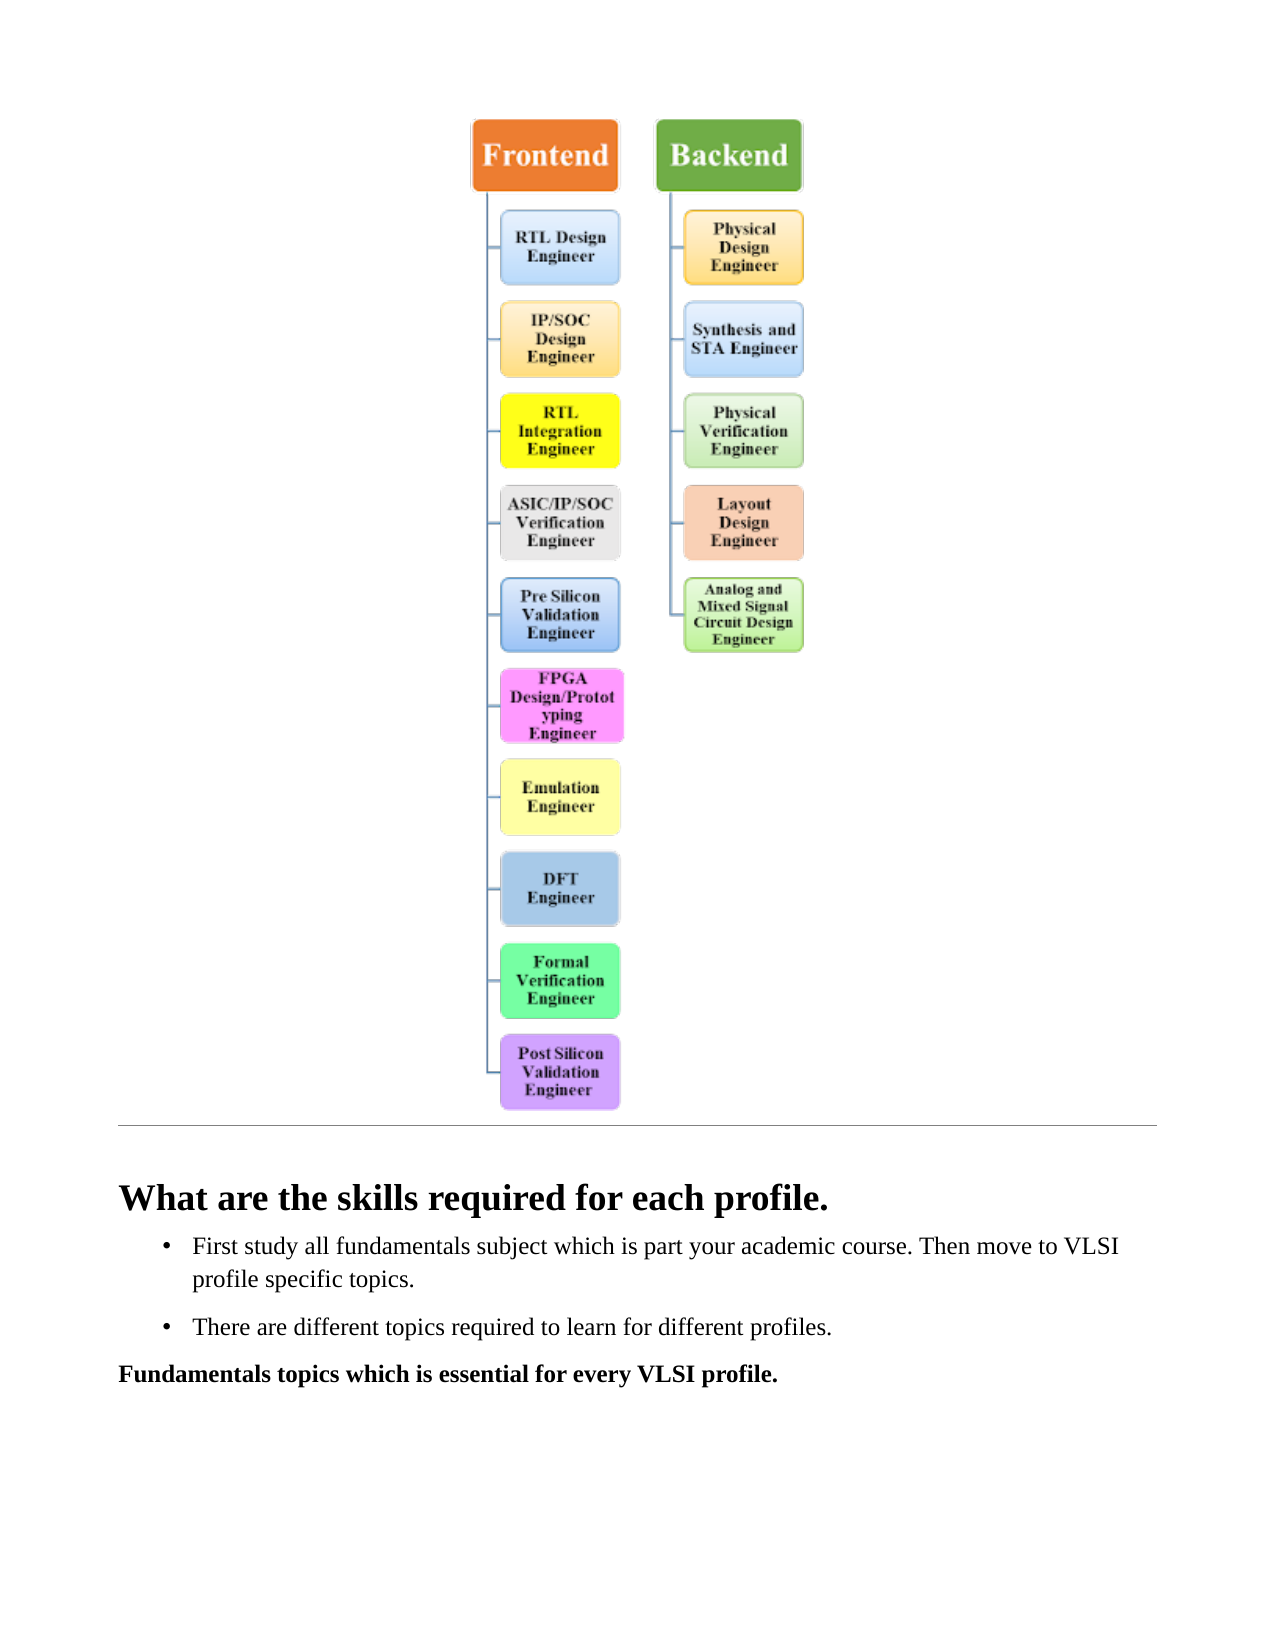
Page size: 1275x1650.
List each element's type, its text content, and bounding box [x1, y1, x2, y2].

list First study all fundamentals subject which is part your academic course. Then move to VLSI profile specific topics. [162, 1231, 1157, 1293]
picture [138, 118, 1137, 1111]
subtitle What are the skills required for each profile. [118, 1175, 1157, 1218]
text Fundamentals topics which is essential for every VLSI profile. [118, 1359, 1157, 1388]
list There are different topics required to learn for different profiles. [162, 1312, 1157, 1340]
